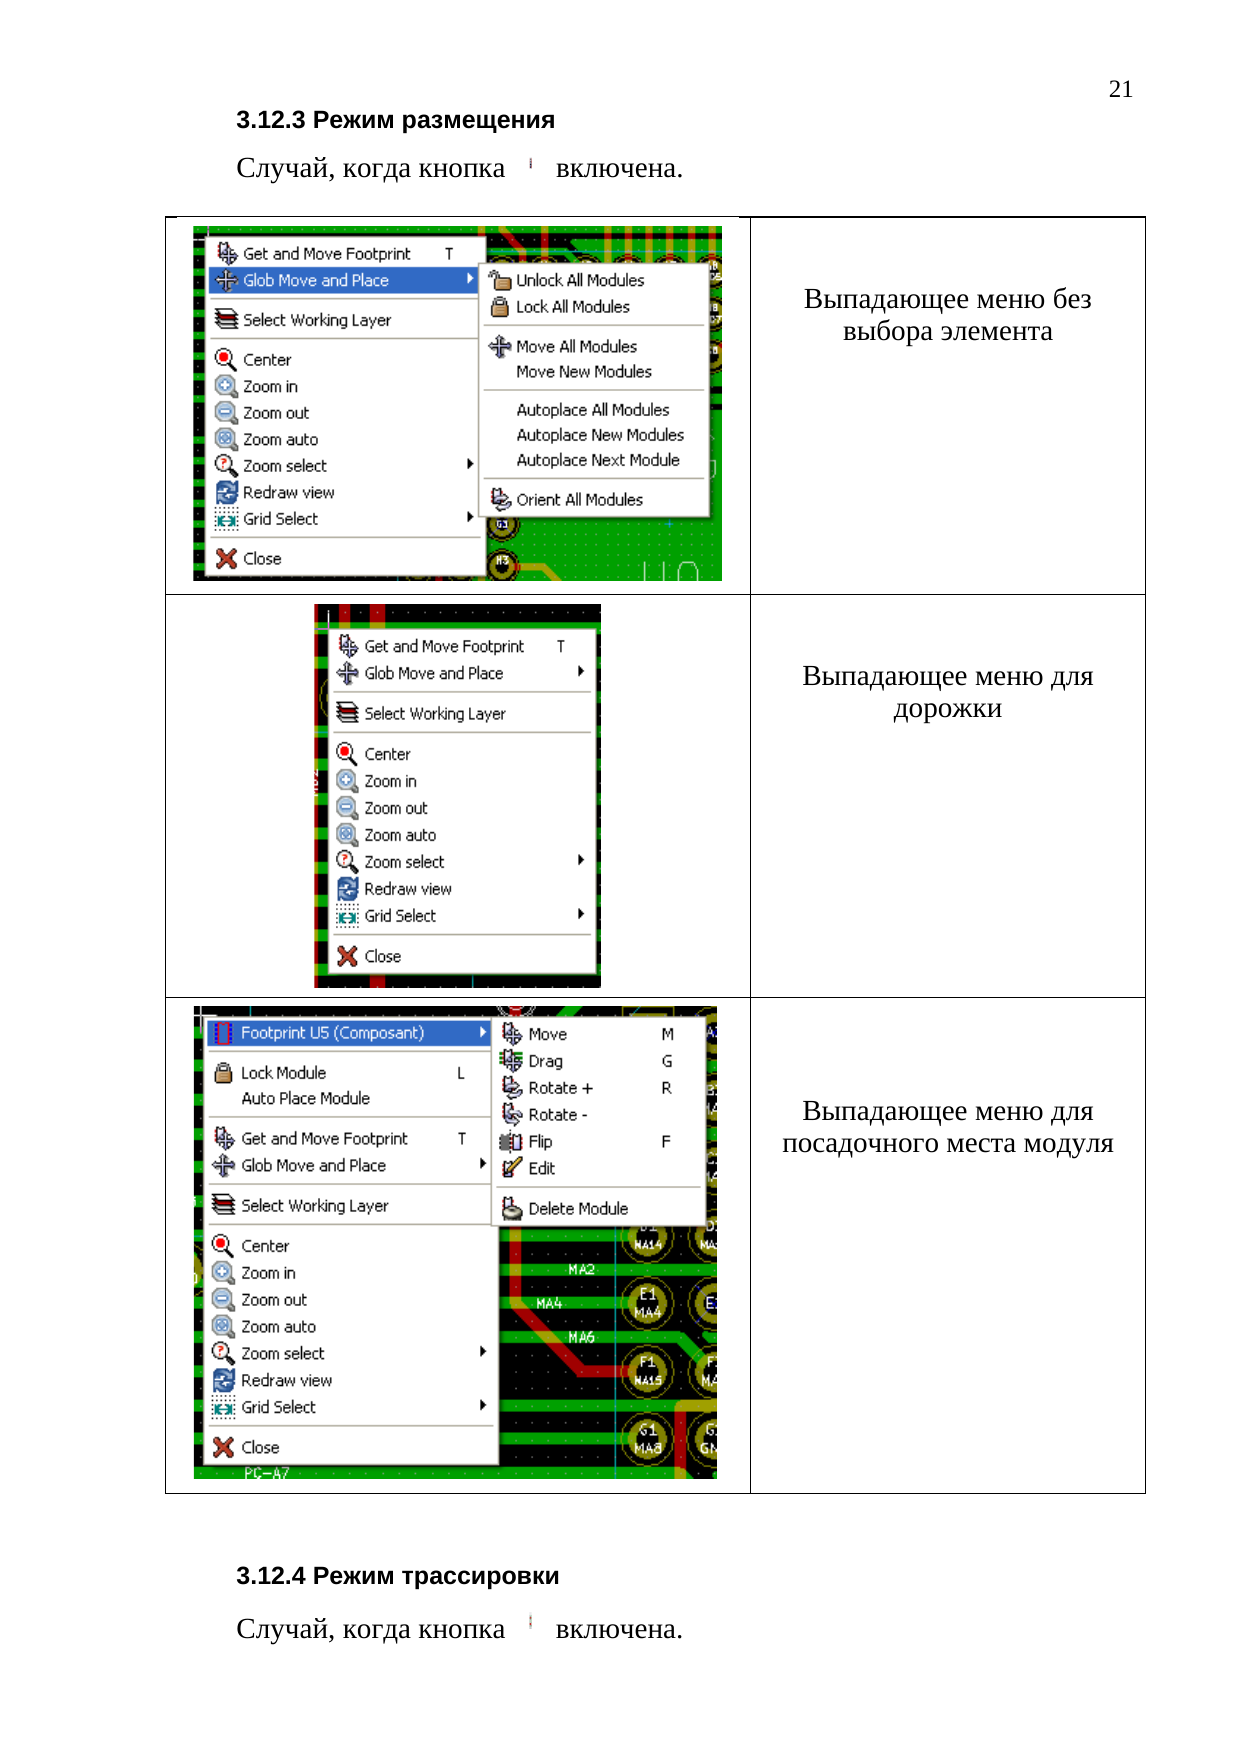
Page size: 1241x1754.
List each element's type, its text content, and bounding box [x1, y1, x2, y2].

table_cell [166, 595, 750, 997]
table_cell Выпадающее меню для посадочного места модуля [751, 998, 1145, 1493]
table_cell Выпадающее меню для дорожки [751, 595, 1145, 997]
table_header [166, 218, 750, 594]
table_header Выпадающее меню без выбора элемента [751, 218, 1145, 594]
subtitle 3.12.3 Режим размещения [236, 106, 1134, 134]
text Случай, когда кнопка включена. [236, 148, 1134, 184]
text Случай, когда кнопка включена. [236, 1604, 1134, 1644]
table_cell [166, 998, 750, 1493]
subtitle 3.12.4 Режим трассировки [236, 1562, 1134, 1590]
